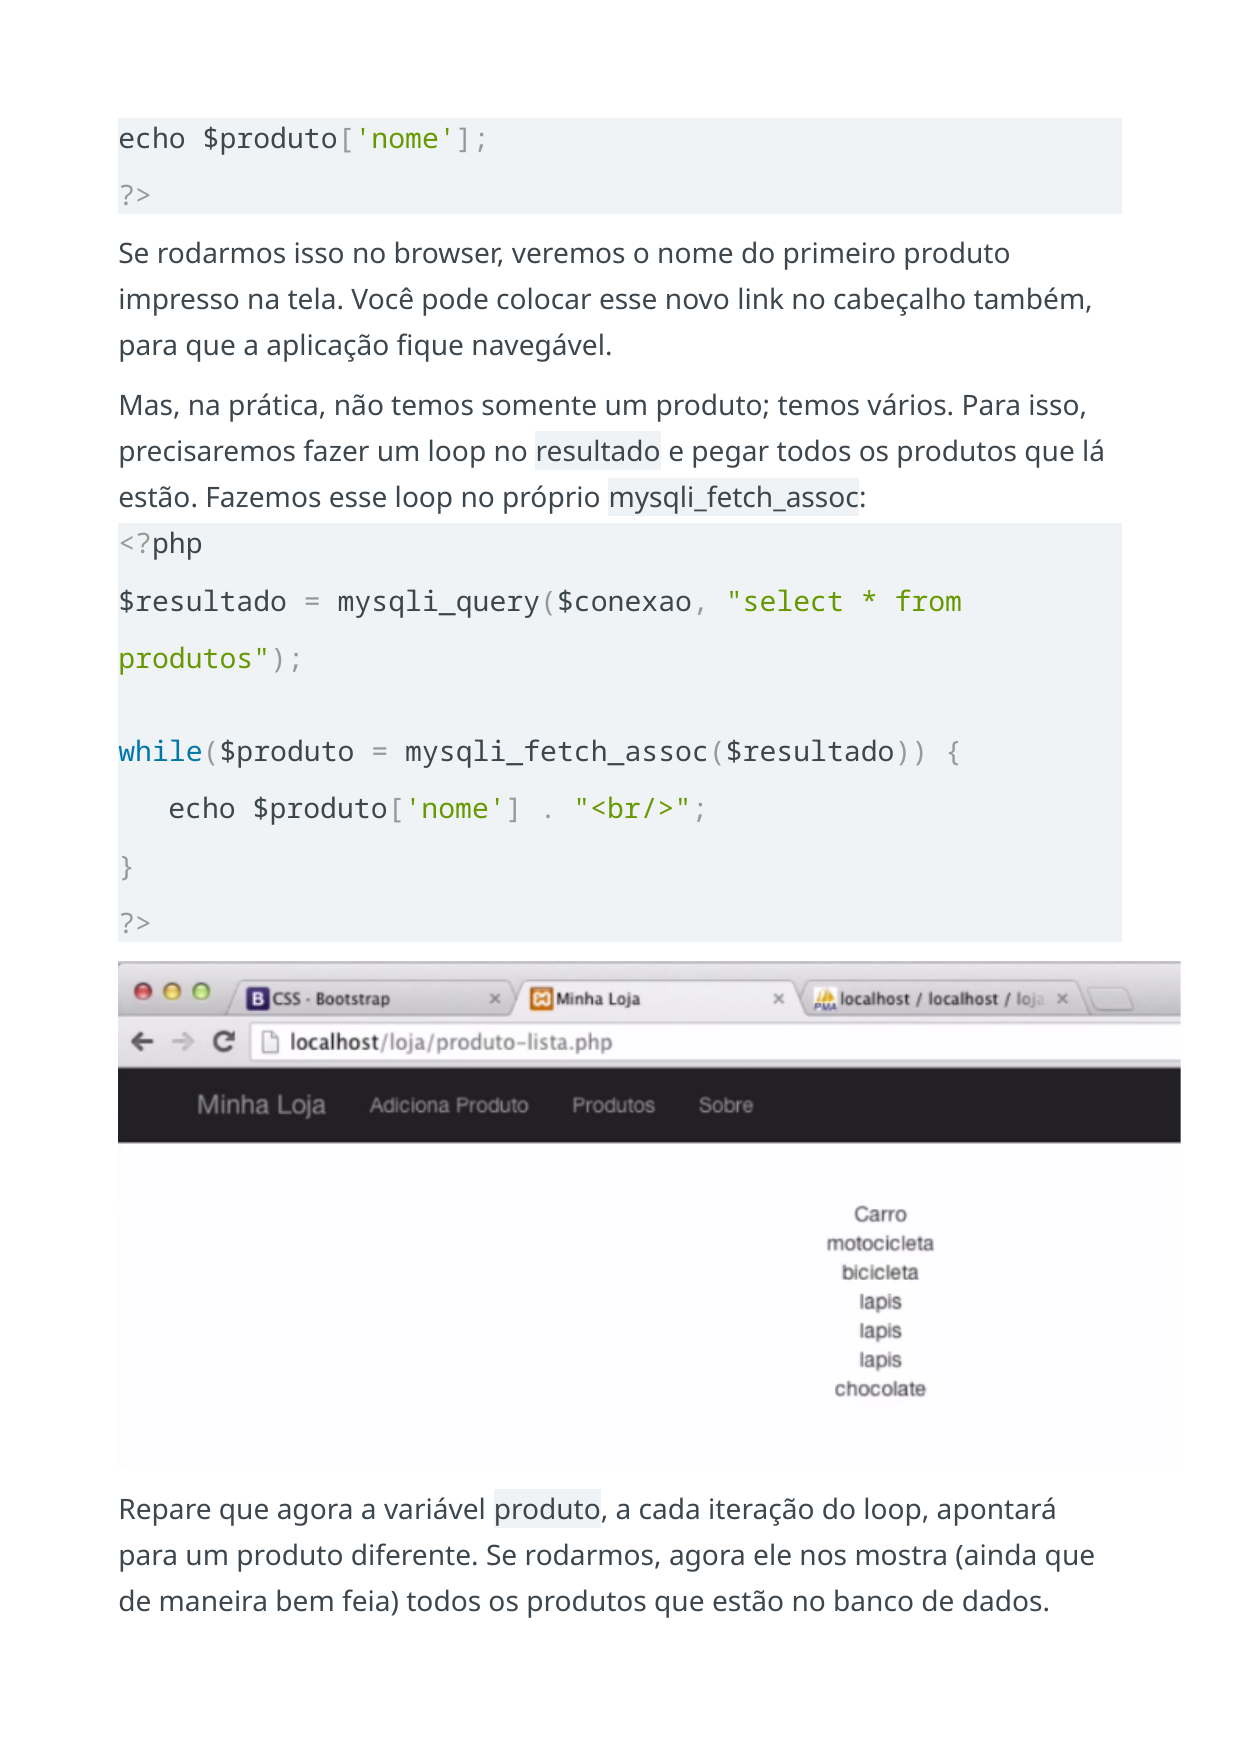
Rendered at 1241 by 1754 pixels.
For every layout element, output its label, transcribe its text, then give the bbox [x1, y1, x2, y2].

text Repare que agora a variável produto, a cada iteração do loop, apontará para um produto diferente. Se rodarmos, agora ele nos mostra (ainda que de maneira bem feia) todos os produtos que estão no banco de dados. [118, 1489, 1122, 1619]
text $resultado = mysqli_query($conexao, "select * from produtos"); [118, 581, 1122, 677]
text } [118, 846, 1122, 884]
text echo $produto['nome']; [118, 118, 1122, 156]
text <?php [118, 523, 1122, 562]
text echo $produto['nome'] . "<br/>"; [118, 789, 1122, 827]
picture [118, 961, 1181, 1469]
text Mas, na prática, não temos somente um produto; temos vários. Para isso, precisaremos fazer um loop no resultado e pegar todos os produtos que lá estão. Fazemos esse loop no próprio mysqli_fetch_assoc: [118, 386, 1122, 516]
text Se rodarmos isso no browser, veremos o nome do primeiro produto impresso na tela. Você pode colocar esse novo link no cabeçalho também, para que a aplicação fique navegável. [118, 233, 1122, 363]
text ?> [118, 904, 1122, 942]
text while($produto = mysqli_fetch_assoc($resultado)) { [118, 731, 1122, 769]
text ?> [118, 176, 1122, 214]
